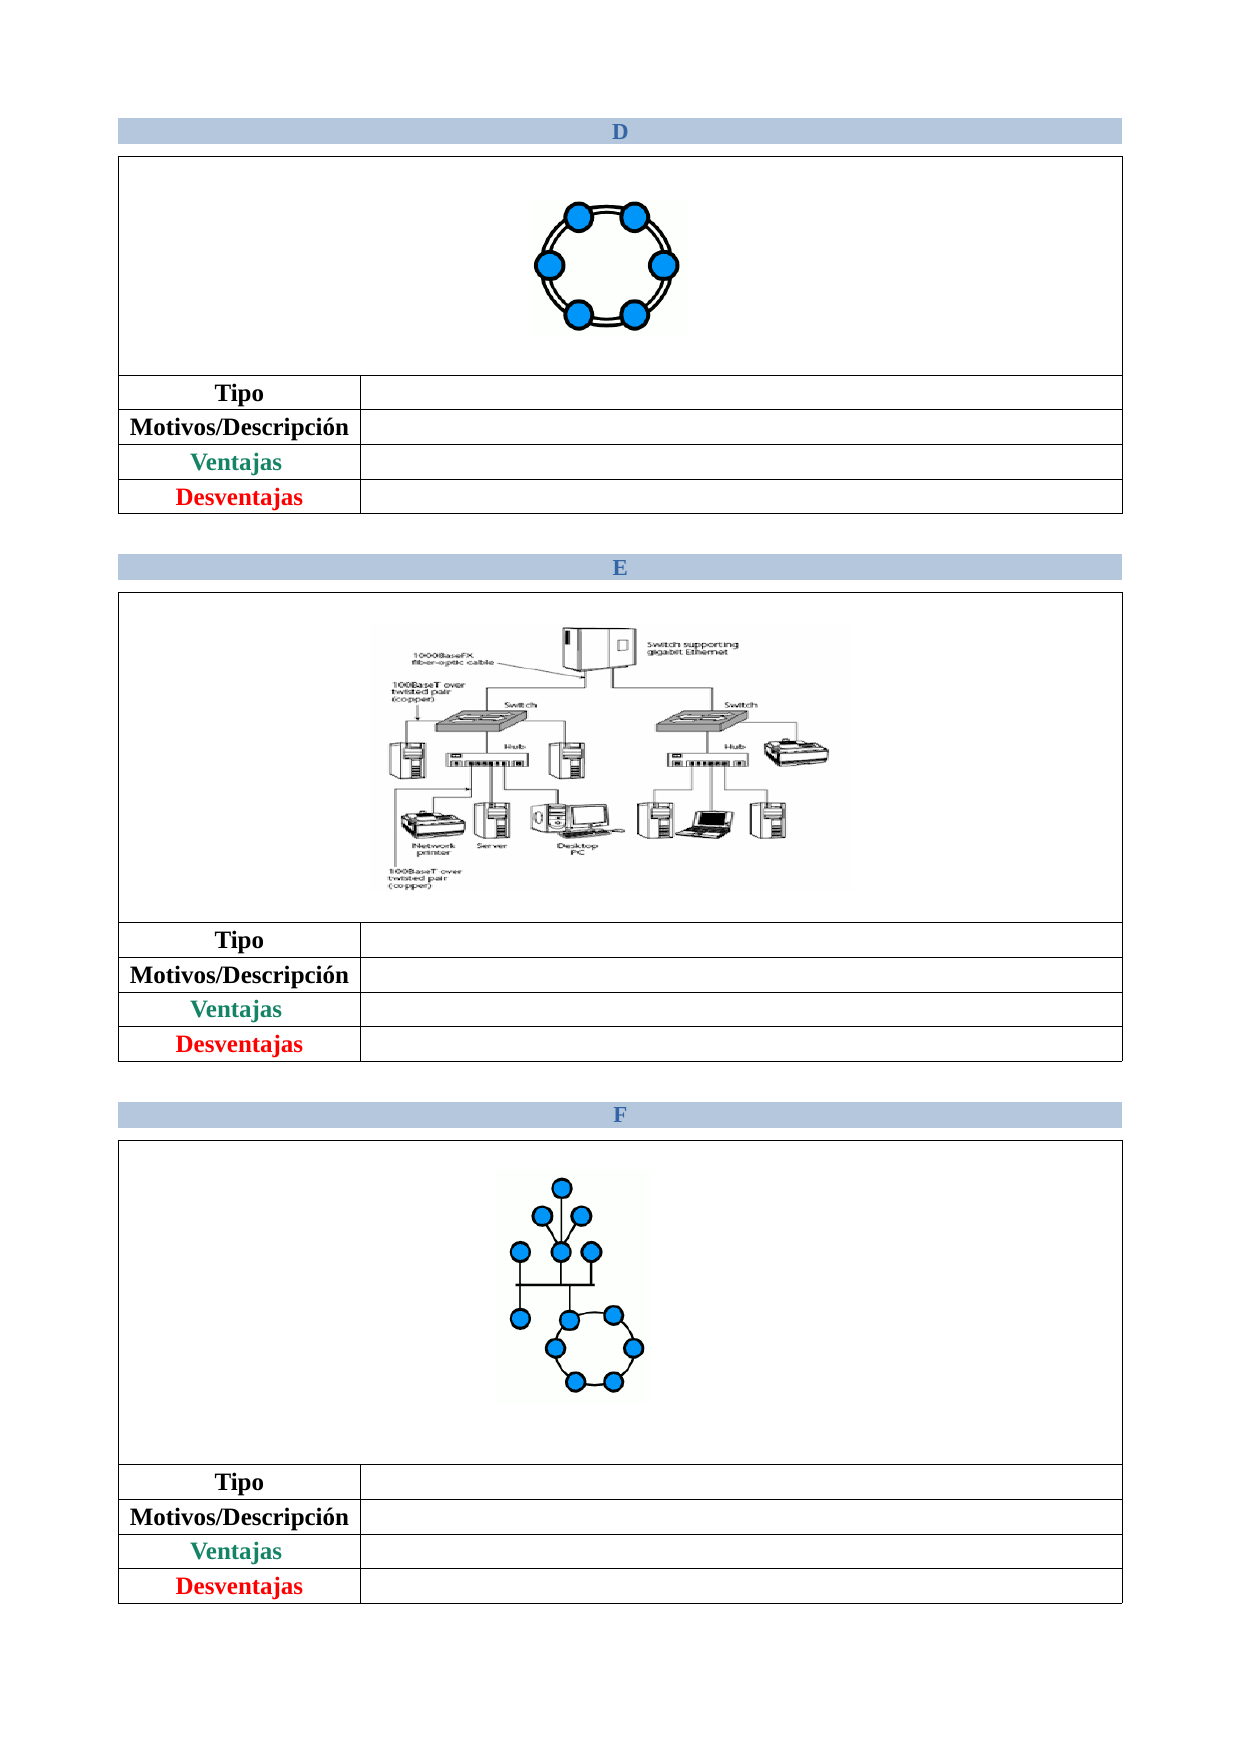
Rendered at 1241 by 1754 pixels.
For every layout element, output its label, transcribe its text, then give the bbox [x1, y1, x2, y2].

table_cell Tipo [119, 1465, 360, 1499]
table_cell Tipo [119, 923, 360, 957]
table_cell [361, 1569, 1122, 1603]
text E [118, 554, 1122, 580]
table_cell Desventajas [119, 1569, 360, 1603]
table_cell Motivos/Descripción [119, 958, 360, 992]
table_cell [361, 993, 1122, 1026]
table_cell Desventajas [119, 480, 360, 513]
table_cell [361, 410, 1122, 444]
table_cell [361, 958, 1122, 992]
text D [118, 118, 1122, 144]
table_cell [361, 445, 1122, 479]
table_cell Ventajas [119, 445, 360, 479]
table_cell [361, 1027, 1122, 1061]
table_header [119, 593, 1122, 922]
table_cell Motivos/Descripción [119, 1500, 360, 1533]
text F [118, 1102, 1122, 1128]
picture [350, 623, 853, 891]
table_header [119, 1141, 1122, 1464]
table_cell [361, 480, 1122, 513]
table_cell Ventajas [119, 1535, 360, 1568]
table_cell [361, 376, 1122, 409]
table_cell [361, 1535, 1122, 1568]
table_header [119, 157, 1122, 374]
table_cell Desventajas [119, 1027, 360, 1061]
table_cell [361, 1500, 1122, 1533]
table_cell Motivos/Descripción [119, 410, 360, 444]
picture [522, 190, 699, 343]
table_cell Ventajas [119, 993, 360, 1026]
picture [495, 1158, 653, 1404]
table_cell Tipo [119, 376, 360, 409]
table_cell [361, 1465, 1122, 1499]
table_cell [361, 923, 1122, 957]
